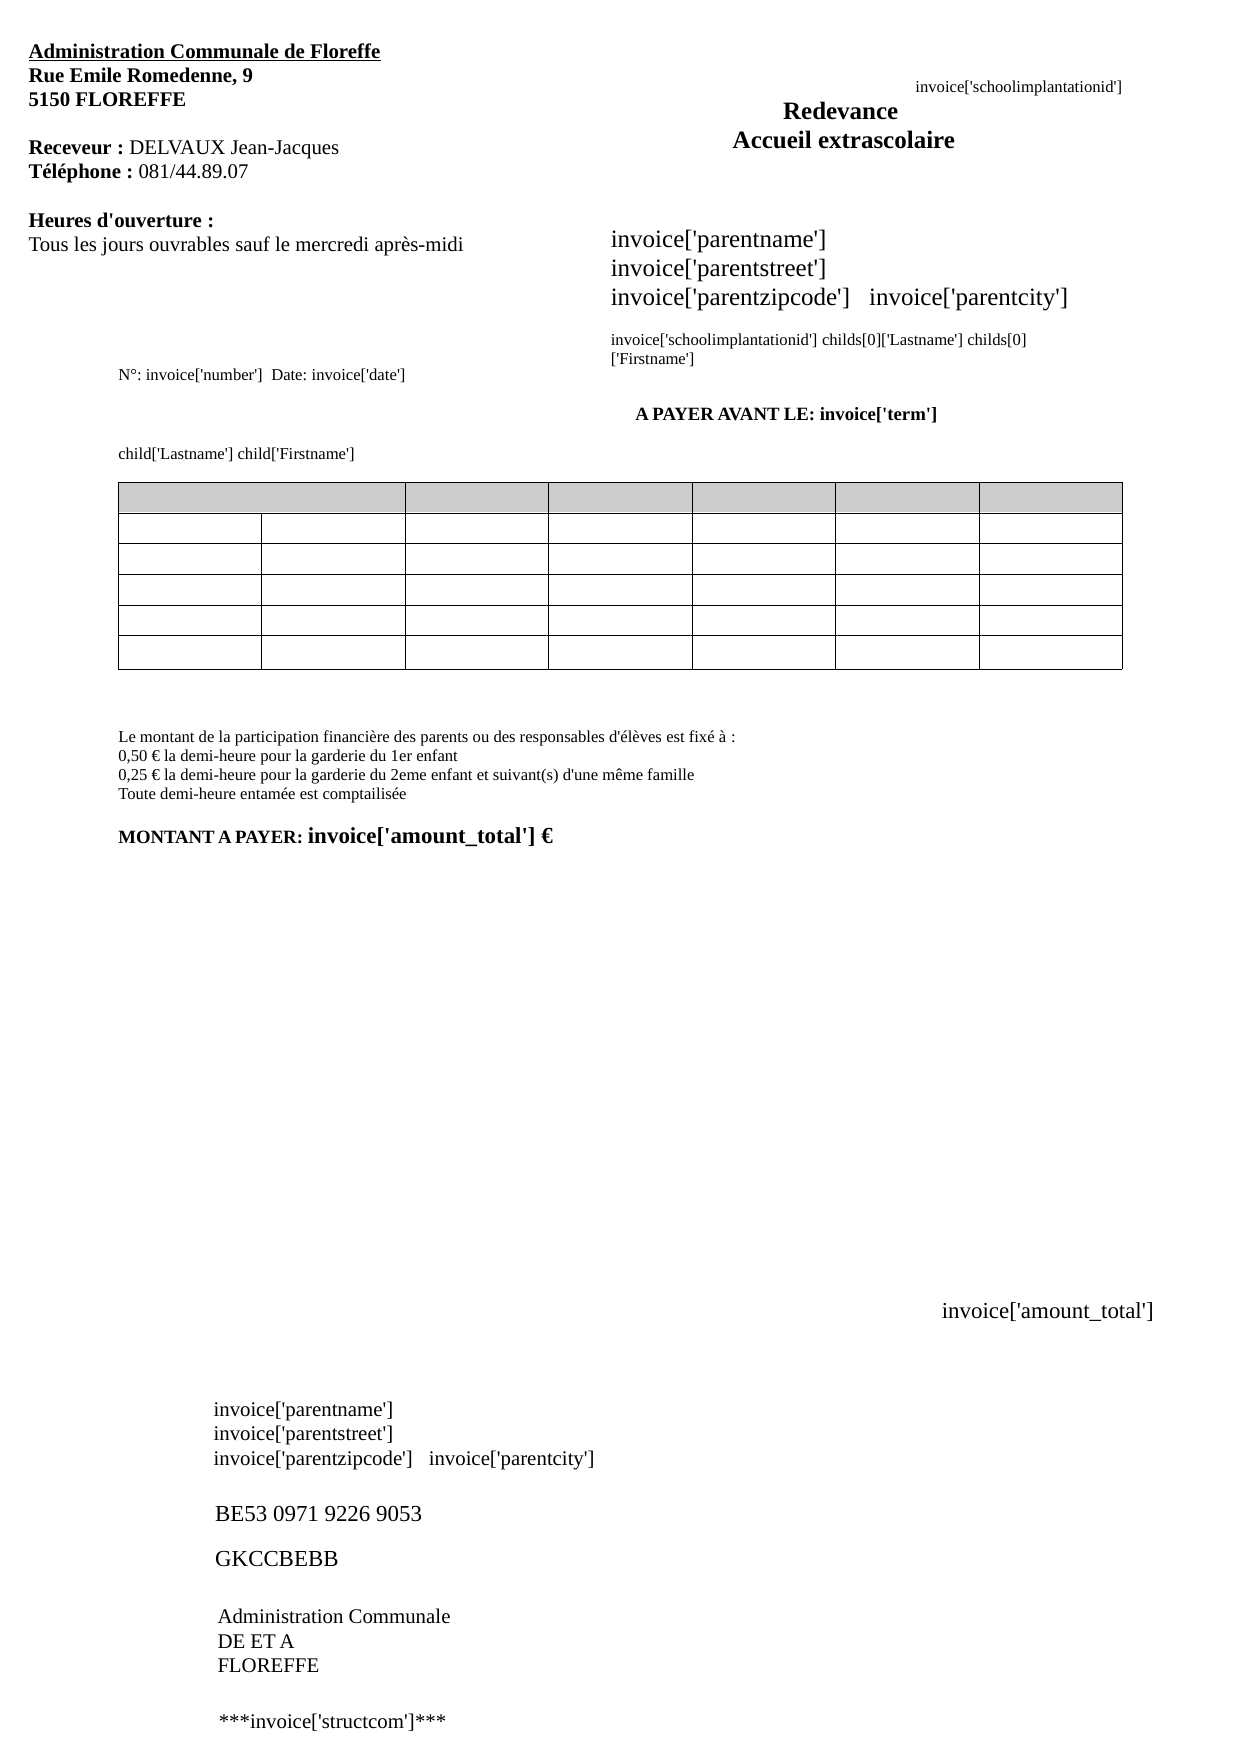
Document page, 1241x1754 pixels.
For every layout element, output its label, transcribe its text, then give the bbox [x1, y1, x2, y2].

text invoice['parentstreet'] [213, 1421, 1066, 1445]
table_cell [406, 544, 548, 574]
text Receveur : DELVAUX Jean-Jacques [28, 135, 522, 159]
table_cell [262, 606, 405, 635]
text 0,50 € la demi-heure pour la garderie du 1er enfant [118, 746, 1122, 765]
text Téléphone : 081/44.89.07 [28, 159, 522, 183]
table_cell [262, 575, 405, 605]
table_cell [980, 575, 1122, 605]
table_cell [406, 514, 548, 543]
table_cell [980, 514, 1122, 543]
table_cell [406, 606, 548, 635]
table_cell [980, 636, 1122, 669]
table_cell [119, 636, 261, 669]
text Toute demi-heure entamée est comptailisée [118, 784, 1122, 803]
text invoice['schoolimplantationid'] childs[0]['Lastname'] childs[0]['Firstname'] [611, 330, 1091, 368]
text Tous les jours ouvrables sauf le mercredi après-midi [28, 232, 522, 256]
table_cell [549, 575, 692, 605]
text 0,25 € la demi-heure pour la garderie du 2eme enfant et suivant(s) d'une même famille [118, 765, 1122, 784]
table_cell [549, 514, 692, 543]
table_header [980, 483, 1122, 512]
table_cell [836, 575, 979, 605]
table_cell [693, 606, 835, 635]
text invoice['schoolimplantationid'] [522, 77, 1122, 96]
table_cell [262, 514, 405, 543]
table_cell [836, 636, 979, 669]
table_cell [549, 606, 692, 635]
text Le montant de la participation financière des parents ou des responsables d'élèves est fixé à : [118, 726, 1122, 746]
text invoice['parentname'] [611, 224, 1091, 253]
text child['Lastname'] child['Firstname'] [118, 443, 1122, 463]
text invoice['parentzipcode'] invoice['parentcity'] [611, 282, 1091, 311]
text 5150 FLOREFFE [28, 87, 522, 111]
table_header [836, 483, 979, 512]
table_cell [693, 575, 835, 605]
text A PAYER AVANT LE: invoice['term'] [118, 403, 1122, 424]
table_cell [693, 544, 835, 574]
table_cell [119, 514, 261, 543]
table_cell [406, 636, 548, 669]
table_cell [693, 636, 835, 669]
text Heures d'ouverture : [28, 207, 522, 232]
text Administration Communale de Floreffe [28, 39, 522, 63]
table_cell [836, 606, 979, 635]
table_cell [693, 514, 835, 543]
text ***invoice['structcom']*** [218, 1709, 607, 1733]
table_cell [119, 544, 261, 574]
text Rue Emile Romedenne, 9 [28, 63, 522, 87]
text Accueil extrascolaire [522, 125, 1122, 153]
table_cell [980, 544, 1122, 574]
table_cell [119, 575, 261, 605]
table_header [406, 483, 548, 512]
text invoice['parentstreet'] [611, 253, 1091, 282]
table_cell [119, 606, 261, 635]
table_cell [549, 544, 692, 574]
text N°: invoice['number'] Date: invoice['date'] [118, 364, 1122, 383]
table_header [549, 483, 692, 512]
table_cell [980, 606, 1122, 635]
table_cell [262, 544, 405, 574]
table_cell [836, 514, 979, 543]
table_cell [262, 636, 405, 669]
text Administration Communale DE ET A FLOREFFE [217, 1604, 873, 1677]
text Redevance [522, 96, 1122, 125]
text MONTANT A PAYER: invoice['amount_total'] € [118, 822, 1122, 870]
text BE53 0971 9226 9053 GKCCBEBB [215, 1500, 724, 1572]
table_cell [549, 636, 692, 669]
text invoice['parentzipcode'] invoice['parentcity'] [213, 1445, 1066, 1469]
text invoice['amount_total'] [926, 1297, 1153, 1323]
text invoice['parentname'] [213, 1397, 1066, 1421]
table_header [693, 483, 835, 512]
table_cell [836, 544, 979, 574]
table_header [119, 483, 405, 512]
table_cell [406, 575, 548, 605]
